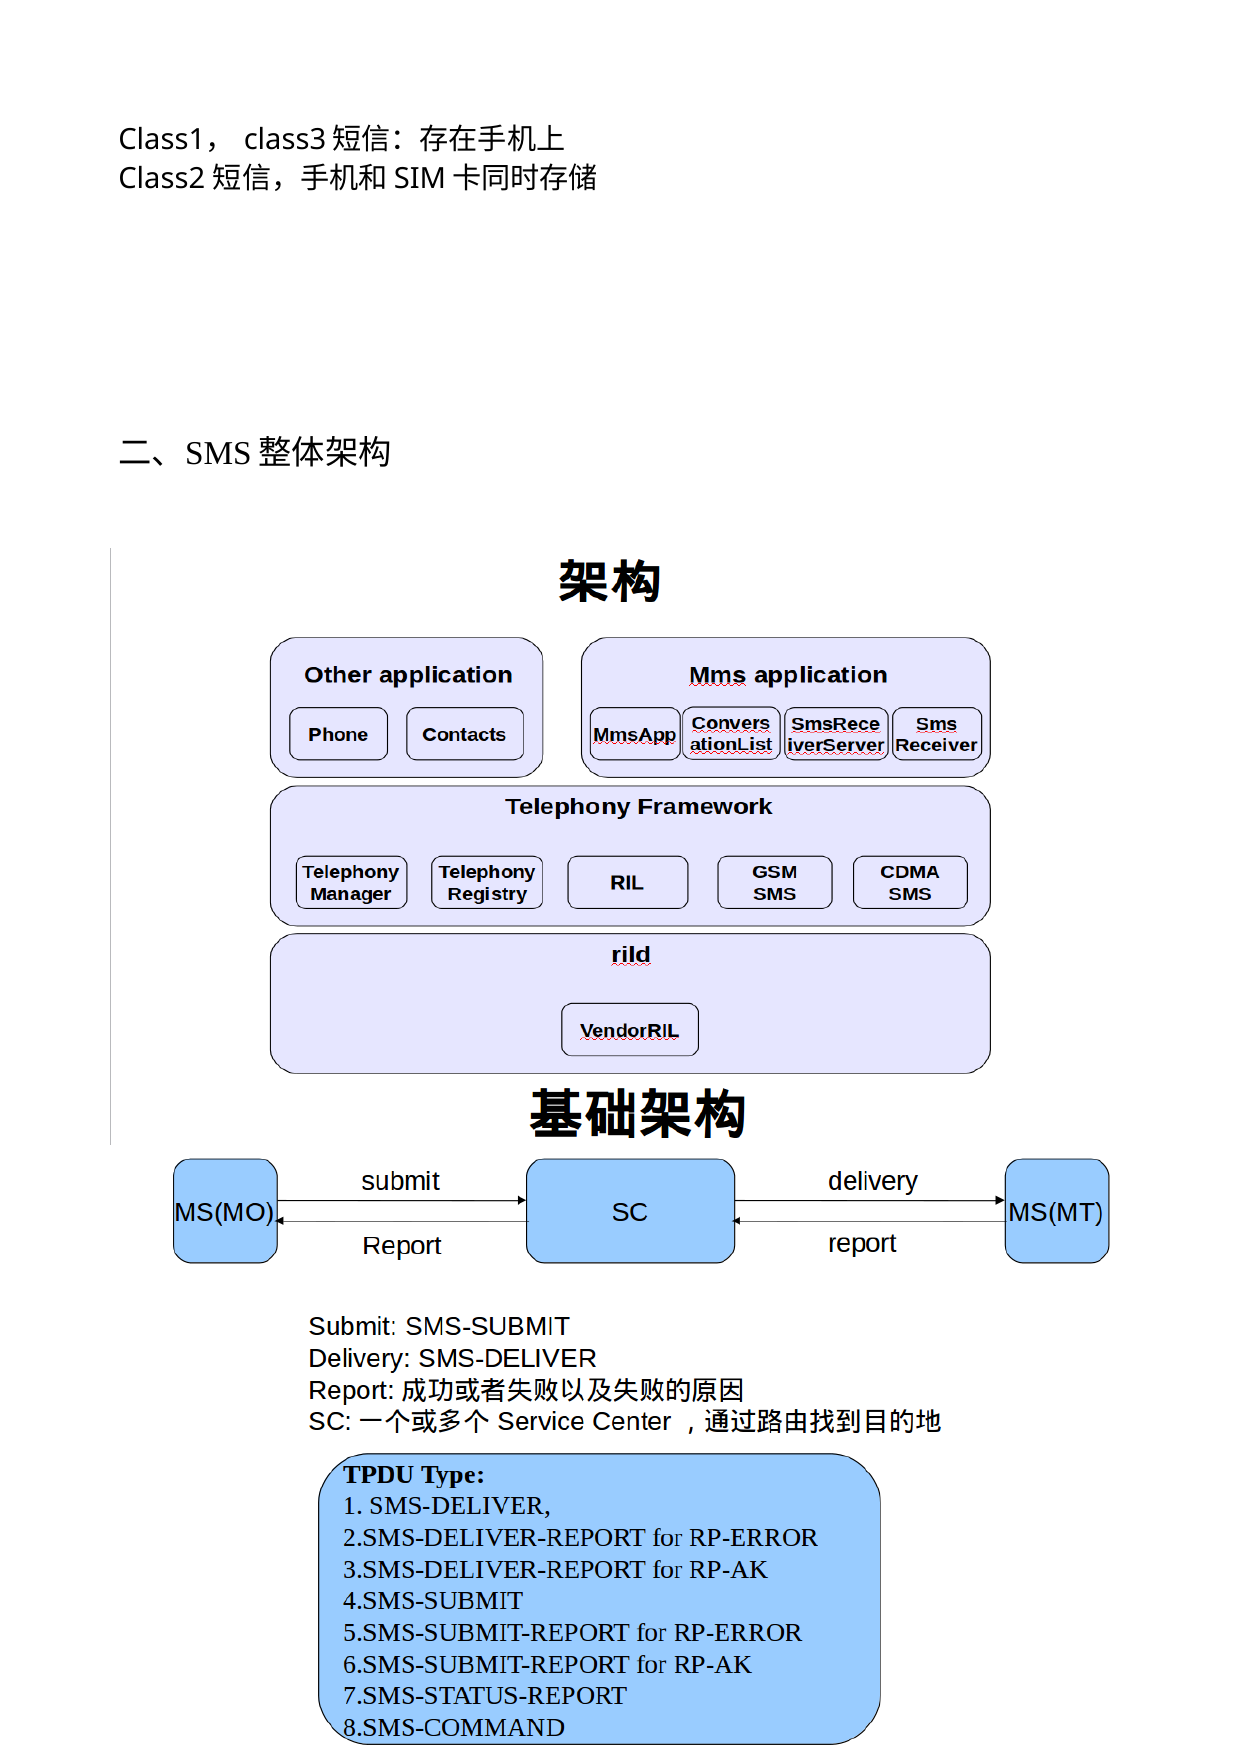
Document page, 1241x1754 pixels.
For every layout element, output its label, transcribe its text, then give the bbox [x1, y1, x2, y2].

text 二、SMS整体架构 [118, 425, 1122, 474]
text Class1， class3短信：存在手机上 [118, 118, 1122, 158]
text Class2 短信，手机和SIM卡同时存储 [118, 158, 1122, 197]
picture [110, 548, 1132, 1754]
